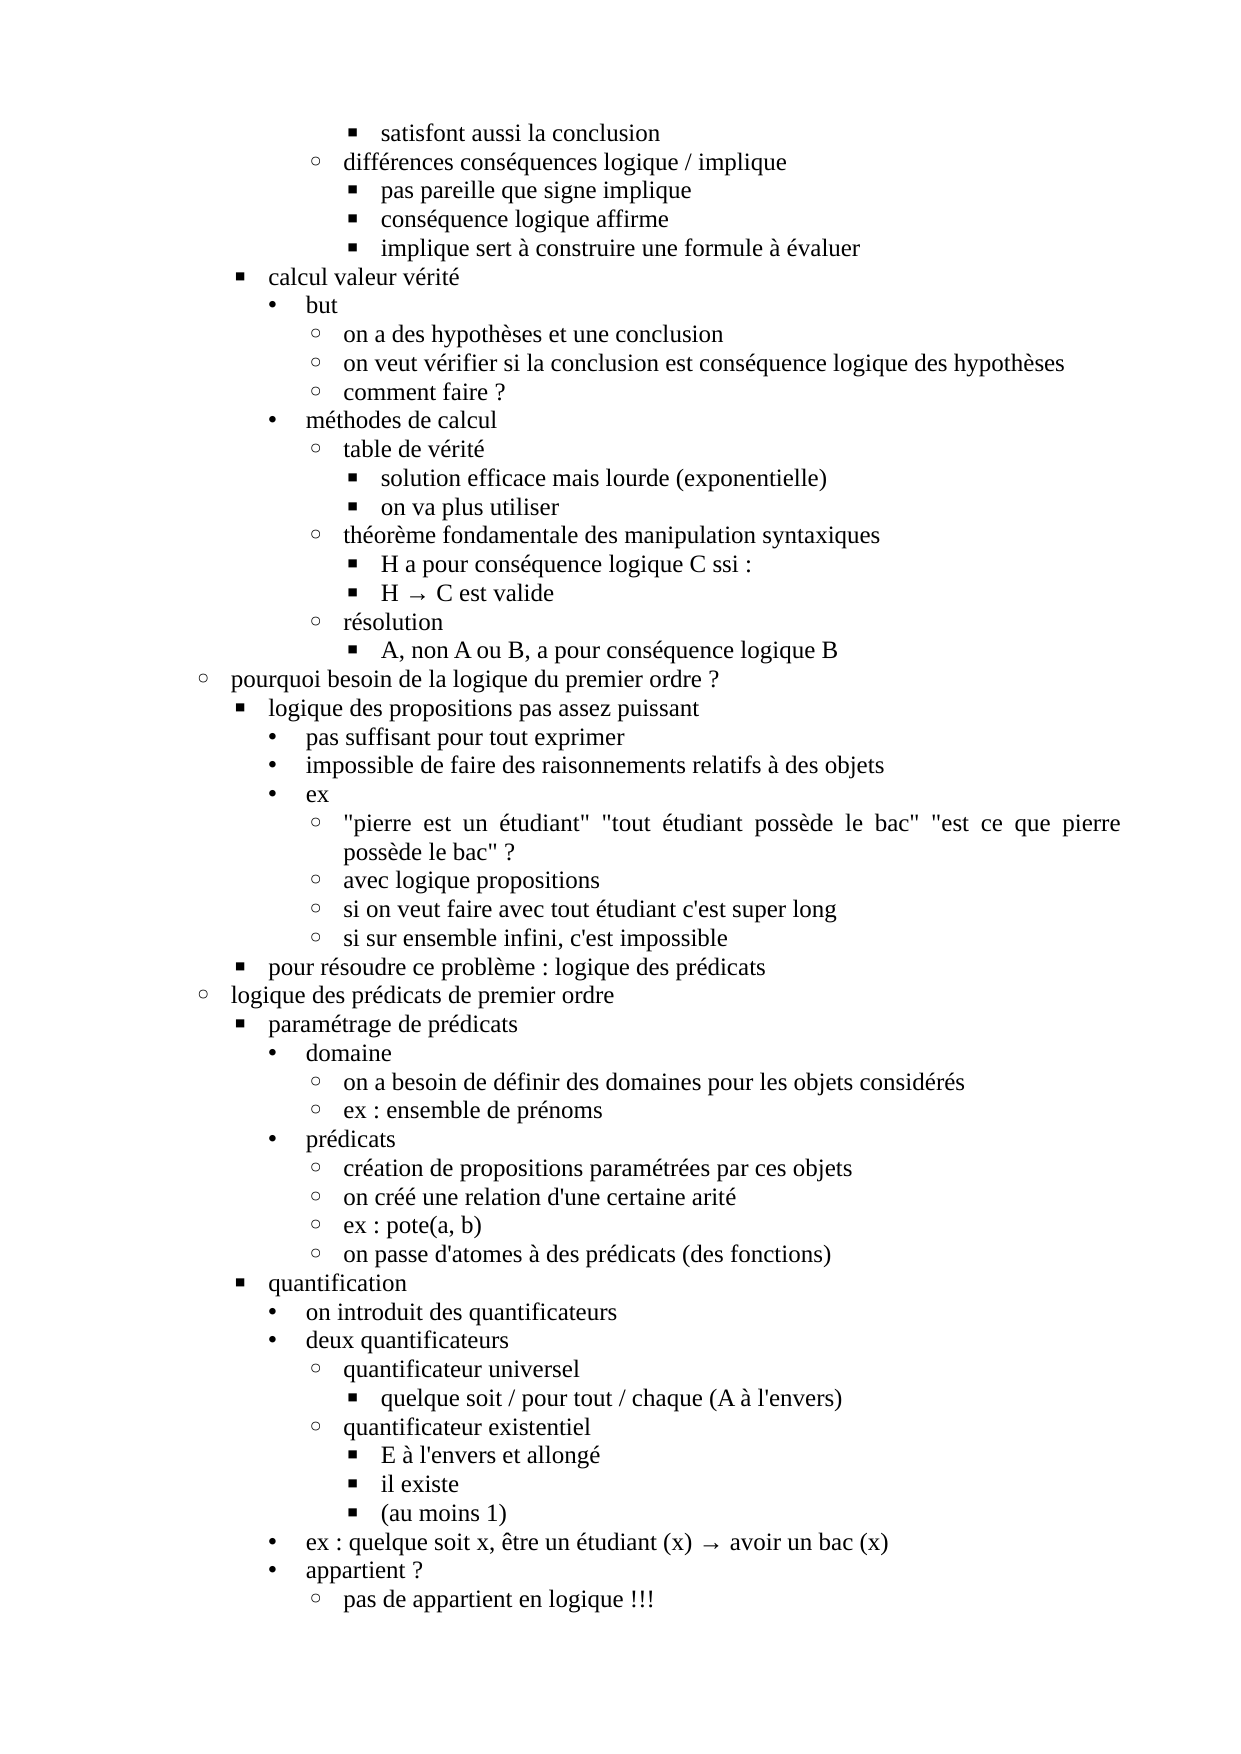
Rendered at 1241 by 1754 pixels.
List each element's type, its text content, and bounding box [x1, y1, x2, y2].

list on a besoin de définir des domaines pour les objets considérés [306, 1067, 1122, 1096]
list pour résoudre ce problème : logique des prédicats [231, 952, 1122, 981]
list H → C est valide [343, 578, 1122, 607]
list théorème fondamentale des manipulation syntaxiques [306, 521, 1122, 549]
list quantification [231, 1268, 1122, 1297]
list logique des propositions pas assez puissant [231, 693, 1122, 722]
list quantificateur universel [306, 1354, 1122, 1383]
list pas pareille que signe implique [343, 176, 1122, 204]
list "pierre est un étudiant" "tout étudiant possède le bac" "est ce que pierre possède le bac" ? [306, 808, 1122, 866]
list satisfont aussi la conclusion [343, 118, 1122, 147]
list E à l'envers et allongé [343, 1441, 1122, 1469]
list paramétrage de prédicats [231, 1009, 1122, 1038]
list avec logique propositions [306, 866, 1122, 894]
list solution efficace mais lourde (exponentielle) [343, 463, 1122, 492]
list ex : pote(a, b) [306, 1211, 1122, 1239]
list calcul valeur vérité [231, 262, 1122, 291]
list ex : ensemble de prénoms [306, 1096, 1122, 1124]
list ex : quelque soit x, être un étudiant (x) → avoir un bac (x) [268, 1527, 1122, 1556]
list on veut vérifier si la conclusion est conséquence logique des hypothèses [306, 348, 1122, 377]
list pas de appartient en logique !!! [306, 1584, 1122, 1613]
list quantificateur existentiel [306, 1412, 1122, 1441]
list ex [268, 779, 1122, 808]
list différences conséquences logique / implique [306, 147, 1122, 176]
list but [268, 291, 1122, 319]
list quelque soit / pour tout / chaque (A à l'envers) [343, 1383, 1122, 1412]
list méthodes de calcul [268, 406, 1122, 434]
list (au moins 1) [343, 1498, 1122, 1527]
list appartient ? [268, 1556, 1122, 1584]
list deux quantificateurs [268, 1326, 1122, 1354]
list il existe [343, 1469, 1122, 1498]
list résolution [306, 607, 1122, 636]
list pas suffisant pour tout exprimer [268, 722, 1122, 751]
list comment faire ? [306, 377, 1122, 406]
list H a pour conséquence logique C ssi : [343, 549, 1122, 578]
list on va plus utiliser [343, 492, 1122, 521]
list A, non A ou B, a pour conséquence logique B [343, 636, 1122, 664]
list implique sert à construire une formule à évaluer [343, 233, 1122, 262]
list on introduit des quantificateurs [268, 1297, 1122, 1326]
list domaine [268, 1038, 1122, 1067]
list si sur ensemble infini, c'est impossible [306, 923, 1122, 952]
list prédicats [268, 1124, 1122, 1153]
list on créé une relation d'une certaine arité [306, 1182, 1122, 1211]
list logique des prédicats de premier ordre [193, 981, 1122, 1009]
list pourquoi besoin de la logique du premier ordre ? [193, 664, 1122, 693]
list on a des hypothèses et une conclusion [306, 319, 1122, 348]
list création de propositions paramétrées par ces objets [306, 1153, 1122, 1182]
list si on veut faire avec tout étudiant c'est super long [306, 894, 1122, 923]
list impossible de faire des raisonnements relatifs à des objets [268, 751, 1122, 779]
list table de vérité [306, 434, 1122, 463]
list on passe d'atomes à des prédicats (des fonctions) [306, 1239, 1122, 1268]
list conséquence logique affirme [343, 204, 1122, 233]
